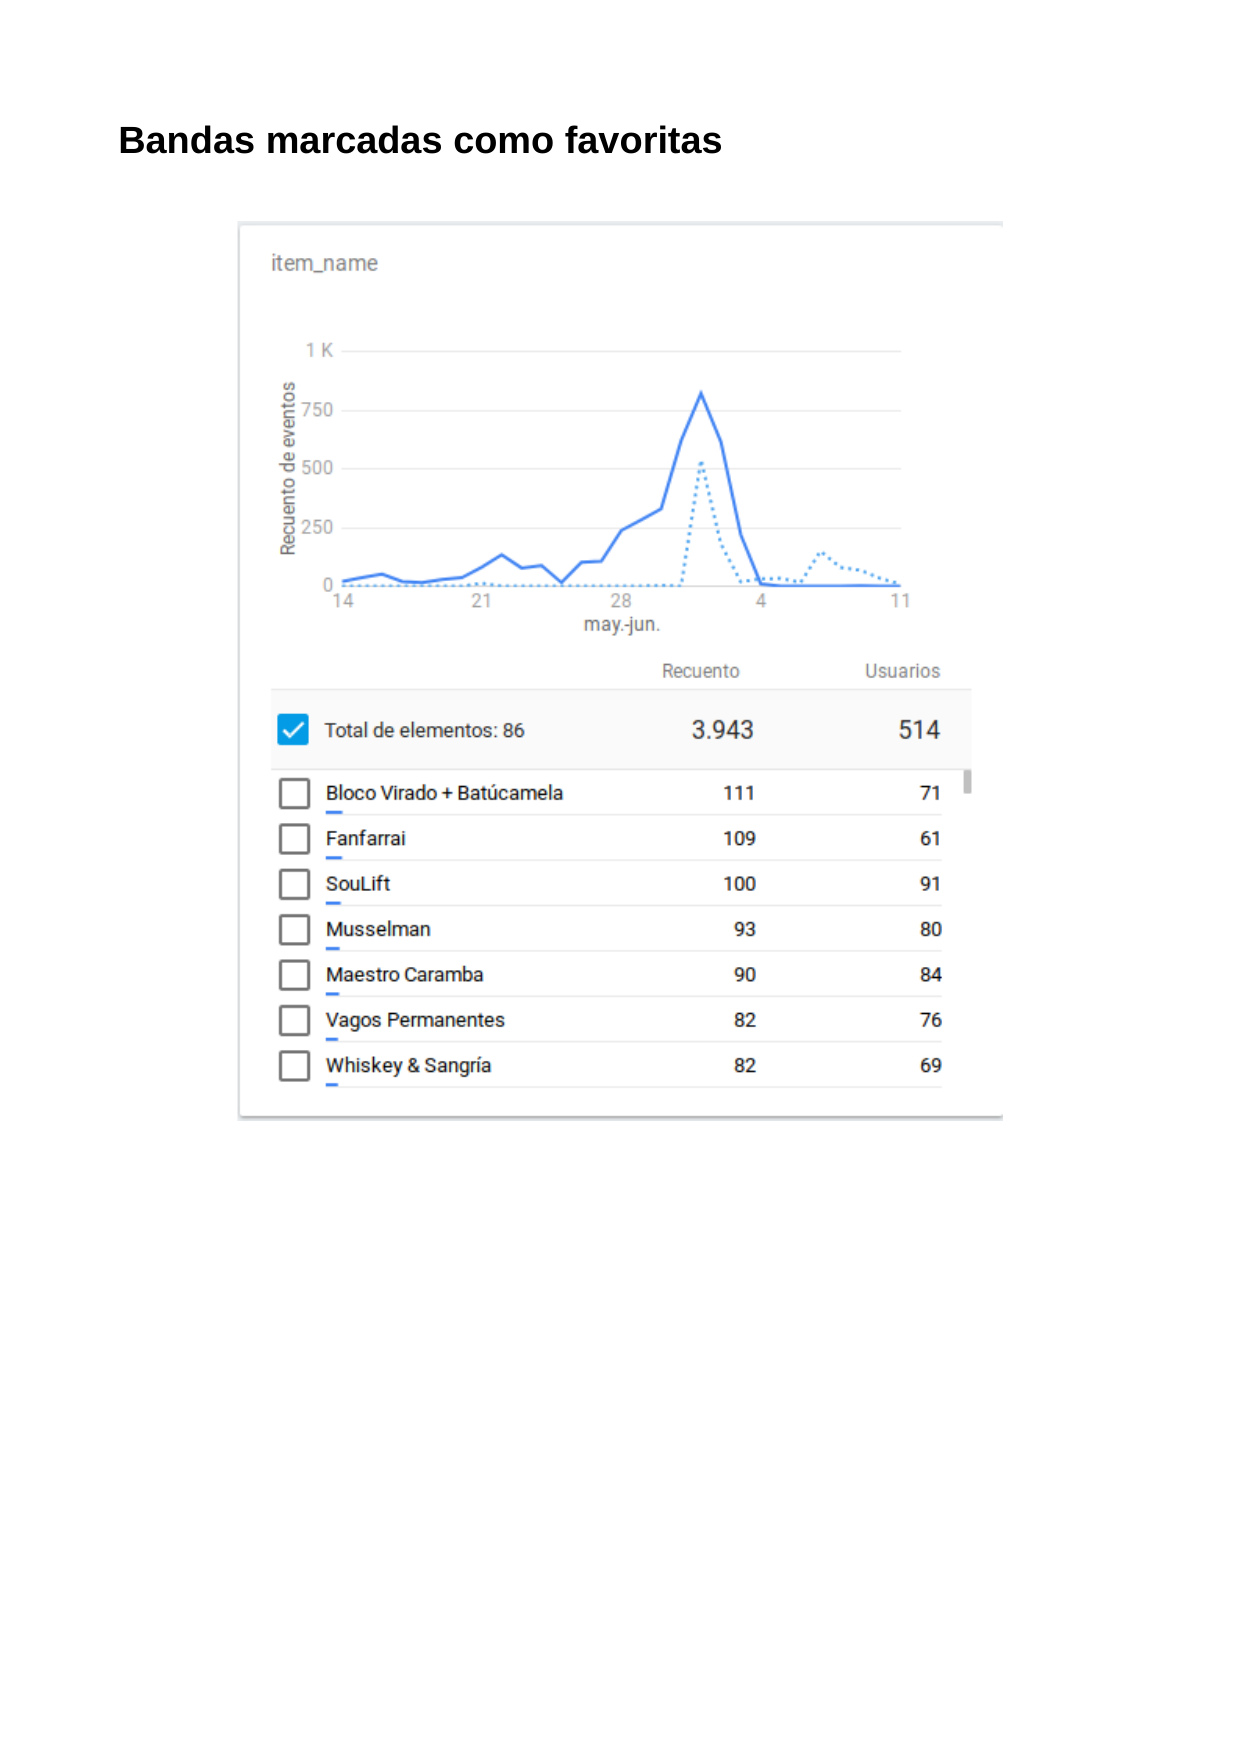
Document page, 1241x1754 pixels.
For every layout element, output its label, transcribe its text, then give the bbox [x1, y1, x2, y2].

picture [237, 221, 1003, 1121]
subtitle Bandas marcadas como favoritas [118, 118, 1122, 162]
